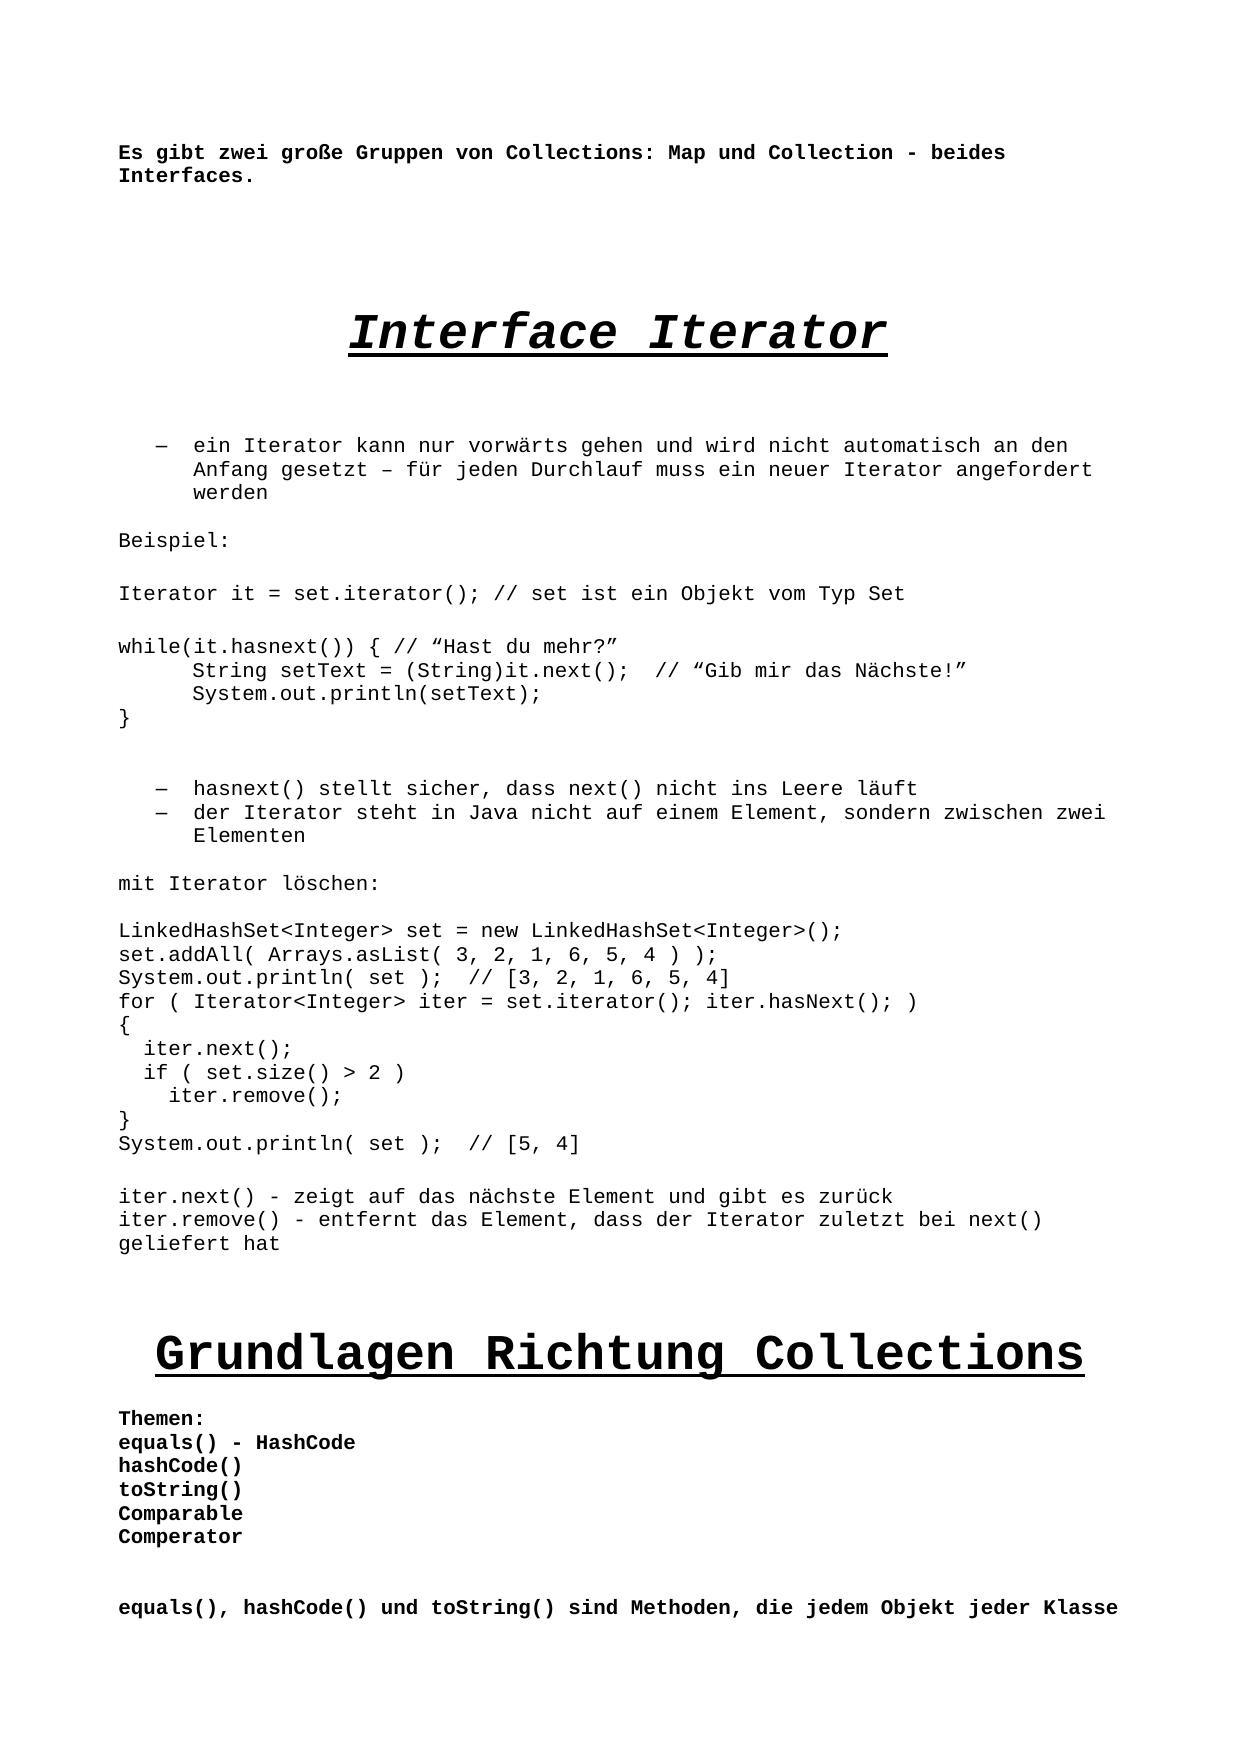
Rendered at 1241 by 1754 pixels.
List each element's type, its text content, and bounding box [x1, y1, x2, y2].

text Themen: [118, 1408, 1122, 1432]
text Iterator it = set.iterator(); // set ist ein Objekt vom Typ Set [118, 583, 1122, 607]
text } [118, 707, 1122, 731]
text System.out.println(setText); [118, 683, 1122, 707]
text iter.next(); [118, 1038, 1122, 1062]
text LinkedHashSet<Integer> set = new LinkedHashSet<Integer>(); [118, 920, 1122, 943]
text if ( set.size() > 2 ) [118, 1062, 1122, 1085]
text for ( Iterator<Integer> iter = set.iterator(); iter.hasNext(); ) [118, 991, 1122, 1014]
text { [118, 1014, 1122, 1038]
text set.addAll( Arrays.asList( 3, 2, 1, 6, 5, 4 ) ); [118, 943, 1122, 967]
text iter.next() - zeigt auf das nächste Element und gibt es zurück [118, 1186, 1122, 1209]
text Interface Iterator [118, 307, 1122, 364]
list hasnext() stellt sicher, dass next() nicht ins Leere läuft [156, 778, 1122, 802]
text Grundlagen Richtung Collections [118, 1328, 1122, 1384]
text Comperator [118, 1526, 1122, 1550]
text toString() [118, 1479, 1122, 1503]
text } [118, 1109, 1122, 1133]
text equals() - HashCode [118, 1432, 1122, 1455]
text iter.remove() - entfernt das Element, dass der Iterator zuletzt bei next() geliefert hat [118, 1209, 1122, 1257]
text while(it.hasnext()) { // “Hast du mehr?” [118, 636, 1122, 660]
text hashCode() [118, 1455, 1122, 1479]
text Es gibt zwei große Gruppen von Collections: Map und Collection - beides Interfaces. [118, 142, 1122, 189]
text iter.remove(); [118, 1085, 1122, 1109]
text equals(), hashCode() und toString() sind Methoden, die jedem Objekt jeder Klasse [118, 1597, 1122, 1621]
list der Iterator steht in Java nicht auf einem Element, sondern zwischen zwei Elementen [156, 802, 1122, 849]
text mit Iterator löschen: [118, 873, 1122, 896]
list ein Iterator kann nur vorwärts gehen und wird nicht automatisch an den Anfang gesetzt – für jeden Durchlauf muss ein neuer Iterator angefordert werden [156, 435, 1122, 506]
text String setText = (String)it.next(); // “Gib mir das Nächste!” [118, 660, 1122, 683]
text Beispiel: [118, 530, 1122, 553]
text System.out.println( set ); // [5, 4] [118, 1133, 1122, 1156]
text System.out.println( set ); // [3, 2, 1, 6, 5, 4] [118, 967, 1122, 991]
text Comparable [118, 1503, 1122, 1526]
